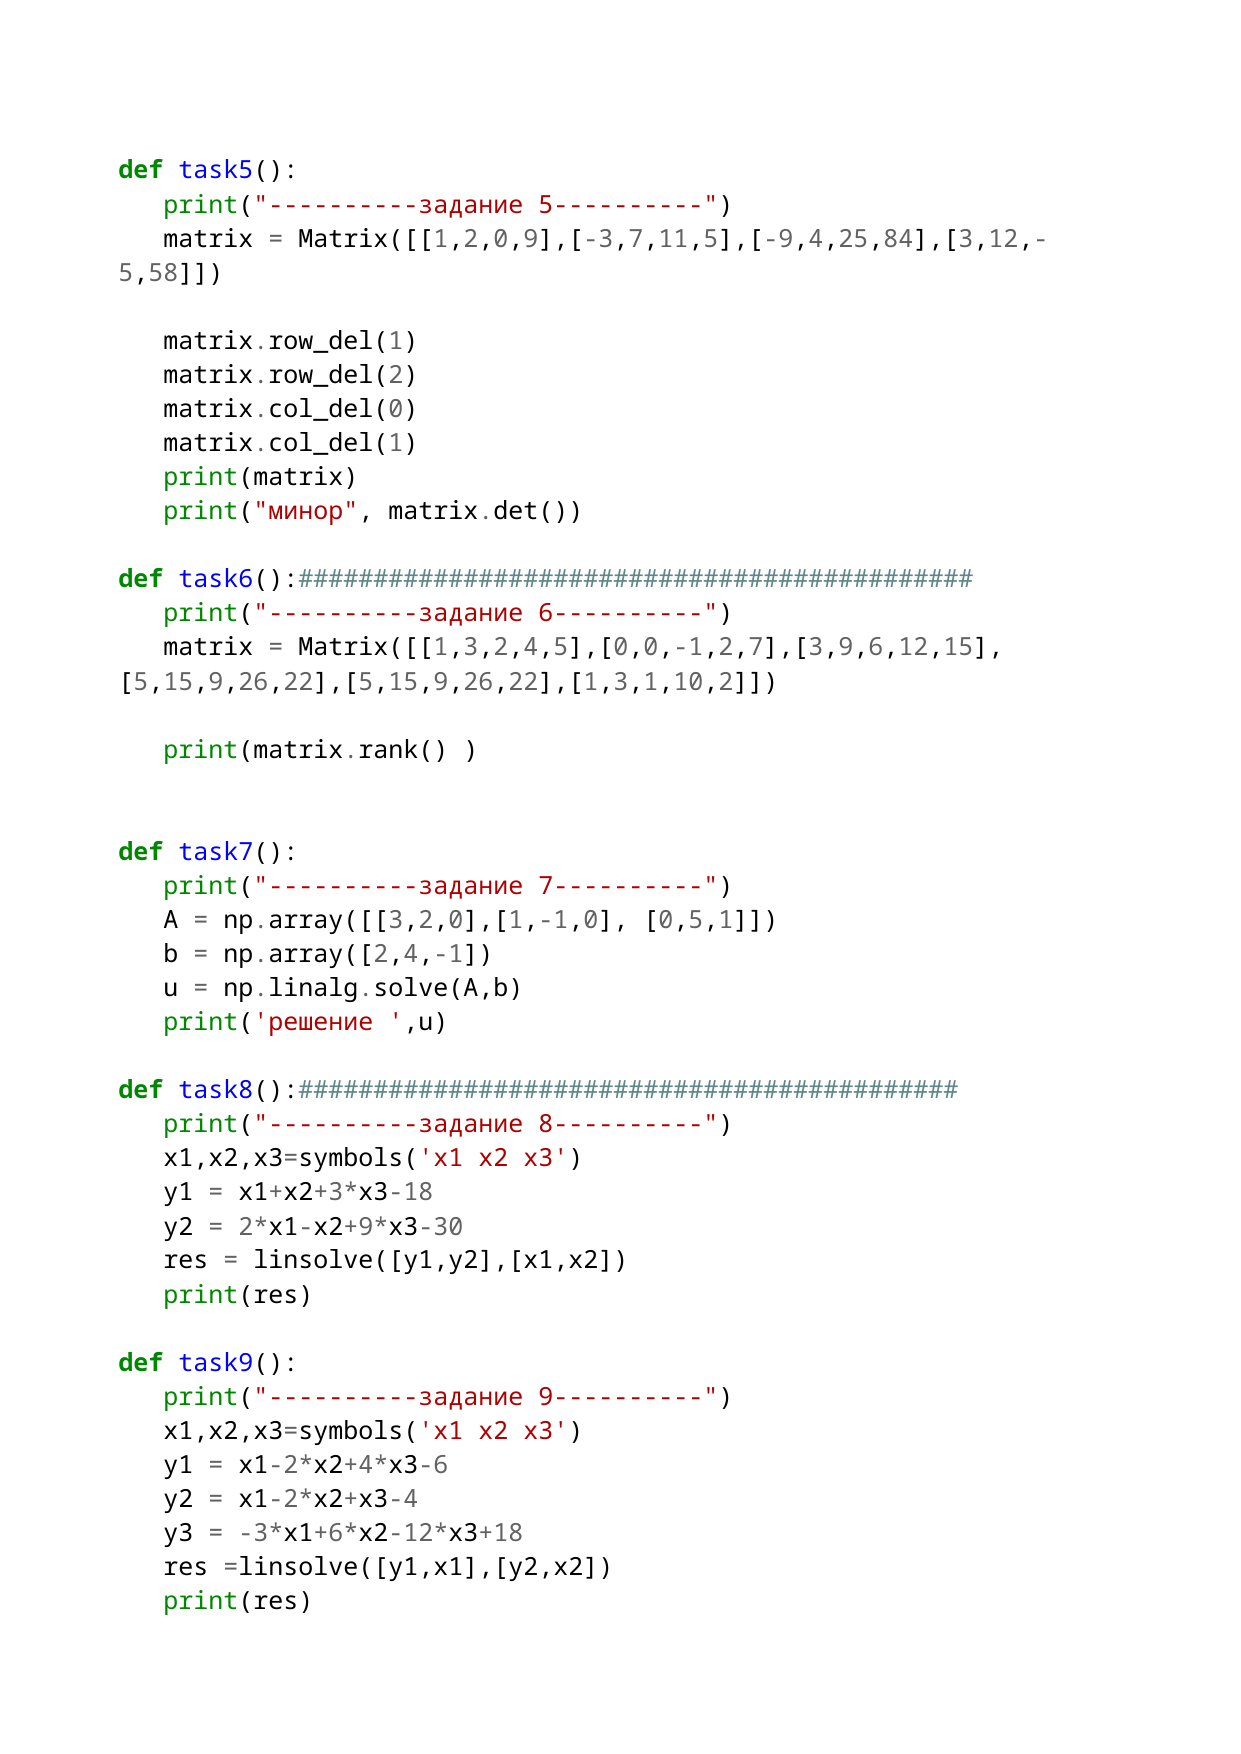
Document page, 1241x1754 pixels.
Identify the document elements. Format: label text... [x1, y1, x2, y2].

text def task5(): print("----------задание 5----------") matrix = Matrix([[1,2,0,9],[-3,7,11,5],[-9,4,25,84],[3,12,-5,58]]) matrix.row_del(1) matrix.row_del(2) matrix.col_del(0) matrix.col_del(1) print(matrix) print("минор", matrix.det()) def task6():############################################# print("----------задание 6----------") matrix = Matrix([[1,3,2,4,5],[0,0,-1,2,7],[3,9,6,12,15],[5,15,9,26,22],[5,15,9,26,22],[1,3,1,10,2]]) print(matrix.rank() ) def task7(): print("----------задание 7----------") A = np.array([[3,2,0],[1,-1,0], [0,5,1]]) b = np.array([2,4,-1]) u = np.linalg.solve(A,b) print('решение ',u) def task8():############################################ print("----------задание 8----------") x1,x2,x3=symbols('x1 x2 x3') y1 = x1+x2+3*x3-18 y2 = 2*x1-x2+9*x3-30 res = linsolve([y1,y2],[x1,x2]) print(res) def task9(): print("----------задание 9----------") x1,x2,x3=symbols('x1 x2 x3') y1 = x1-2*x2+4*x3-6 y2 = x1-2*x2+x3-4 y3 = -3*x1+6*x2-12*x3+18 res =linsolve([y1,x1],[y2,x2]) print(res) [118, 118, 1122, 1617]
